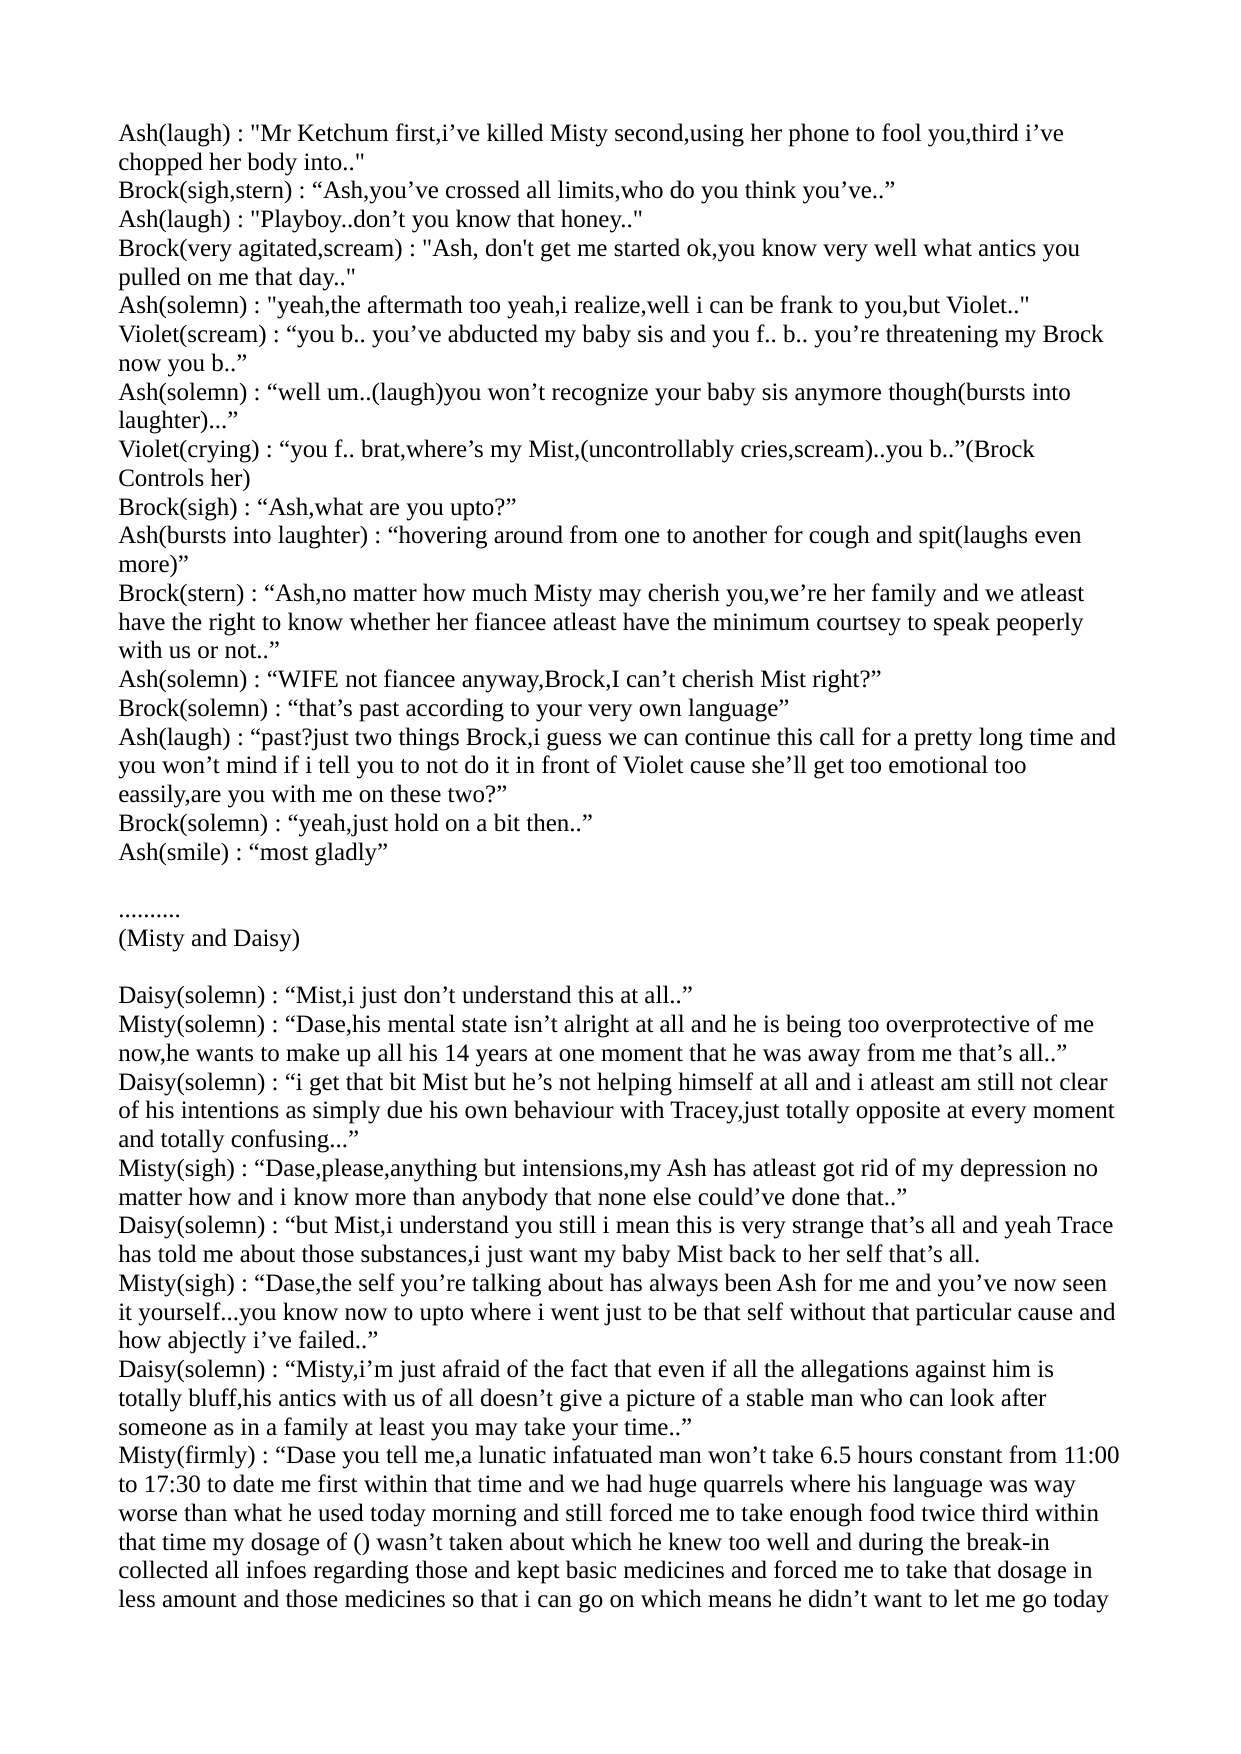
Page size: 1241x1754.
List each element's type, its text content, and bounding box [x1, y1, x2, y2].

text Brock(solemn) : “that’s past according to your very own language” [118, 693, 1122, 722]
text Ash(smile) : “most gladly” [118, 837, 1122, 866]
text Brock(solemn) : “yeah,just hold on a bit then..” [118, 808, 1122, 837]
text Ash(solemn) : “well um..(laugh)you won’t recognize your baby sis anymore though(bursts into laughter)...” [118, 377, 1122, 434]
text Brock(sigh) : “Ash,what are you upto?” [118, 492, 1122, 521]
text Daisy(solemn) : “Mist,i just don’t understand this at all..” [118, 981, 1122, 1009]
text Daisy(solemn) : “Misty,i’m just afraid of the fact that even if all the allegations against him is totally bluff,his antics with us of all doesn’t give a picture of a stable man who can look after someone as in a family at least you may take your time..” [118, 1354, 1122, 1441]
text Ash(laugh) : "Playboy..don’t you know that honey.." [118, 204, 1122, 233]
text Daisy(solemn) : “i get that bit Mist but he’s not helping himself at all and i atleast am still not clear of his intentions as simply due his own behaviour with Tracey,just totally opposite at every moment and totally confusing...” [118, 1067, 1122, 1153]
text Misty(firmly) : “Dase you tell me,a lunatic infatuated man won’t take 6.5 hours constant from 11:00 to 17:30 to date me first within that time and we had huge quarrels where his language was way worse than what he used today morning and still forced me to take enough food twice third within that time my dosage of () wasn’t taken about which he knew too well and during the break-in collected all infoes regarding those and kept basic medicines and forced me to take that dosage in less amount and those medicines so that i can go on which means he didn’t want to let me go today [118, 1441, 1122, 1613]
text Ash(bursts into laughter) : “hovering around from one to another for cough and spit(laughs even more)” [118, 521, 1122, 578]
text Ash(laugh) : "Mr Ketchum first,i’ve killed Misty second,using her phone to fool you,third i’ve chopped her body into.." [118, 118, 1122, 176]
text pulled on me that day.." [118, 262, 1122, 291]
text Ash(laugh) : “past?just two things Brock,i guess we can continue this call for a pretty long time and you won’t mind if i tell you to not do it in front of Violet cause she’ll get too emotional too eassily,are you with me on these two?” [118, 722, 1122, 808]
text Ash(solemn) : “WIFE not fiancee anyway,Brock,I can’t cherish Mist right?” [118, 664, 1122, 693]
text Violet(scream) : “you b.. you’ve abducted my baby sis and you f.. b.. you’re threatening my Brock now you b..” [118, 319, 1122, 377]
text Misty(sigh) : “Dase,the self you’re talking about has always been Ash for me and you’ve now seen it yourself...you know now to upto where i went just to be that self without that particular cause and how abjectly i’ve failed..” [118, 1268, 1122, 1354]
text Brock(sigh,stern) : “Ash,you’ve crossed all limits,who do you think you’ve..” [118, 176, 1122, 204]
text (Misty and Daisy) [118, 923, 1122, 952]
text Misty(solemn) : “Dase,his mental state isn’t alright at all and he is being too overprotective of me now,he wants to make up all his 14 years at one moment that he was away from me that’s all..” [118, 1009, 1122, 1067]
text Daisy(solemn) : “but Mist,i understand you still i mean this is very strange that’s all and yeah Trace has told me about those substances,i just want my baby Mist back to her self that’s all. [118, 1211, 1122, 1268]
text Brock(stern) : “Ash,no matter how much Misty may cherish you,we’re her family and we atleast have the right to know whether her fiancee atleast have the minimum courtsey to speak peoperly with us or not..” [118, 578, 1122, 664]
text Misty(sigh) : “Dase,please,anything but intensions,my Ash has atleast got rid of my depression no matter how and i know more than anybody that none else could’ve done that..” [118, 1153, 1122, 1211]
text .......... [118, 894, 1122, 923]
text Ash(solemn) : "yeah,the aftermath too yeah,i realize,well i can be frank to you,but Violet.." [118, 291, 1122, 319]
text Brock(very agitated,scream) : "Ash, don't get me started ok,you know very well what antics you [118, 233, 1122, 262]
text Violet(crying) : “you f.. brat,where’s my Mist,(uncontrollably cries,scream)..you b..”(Brock Controls her) [118, 434, 1122, 492]
